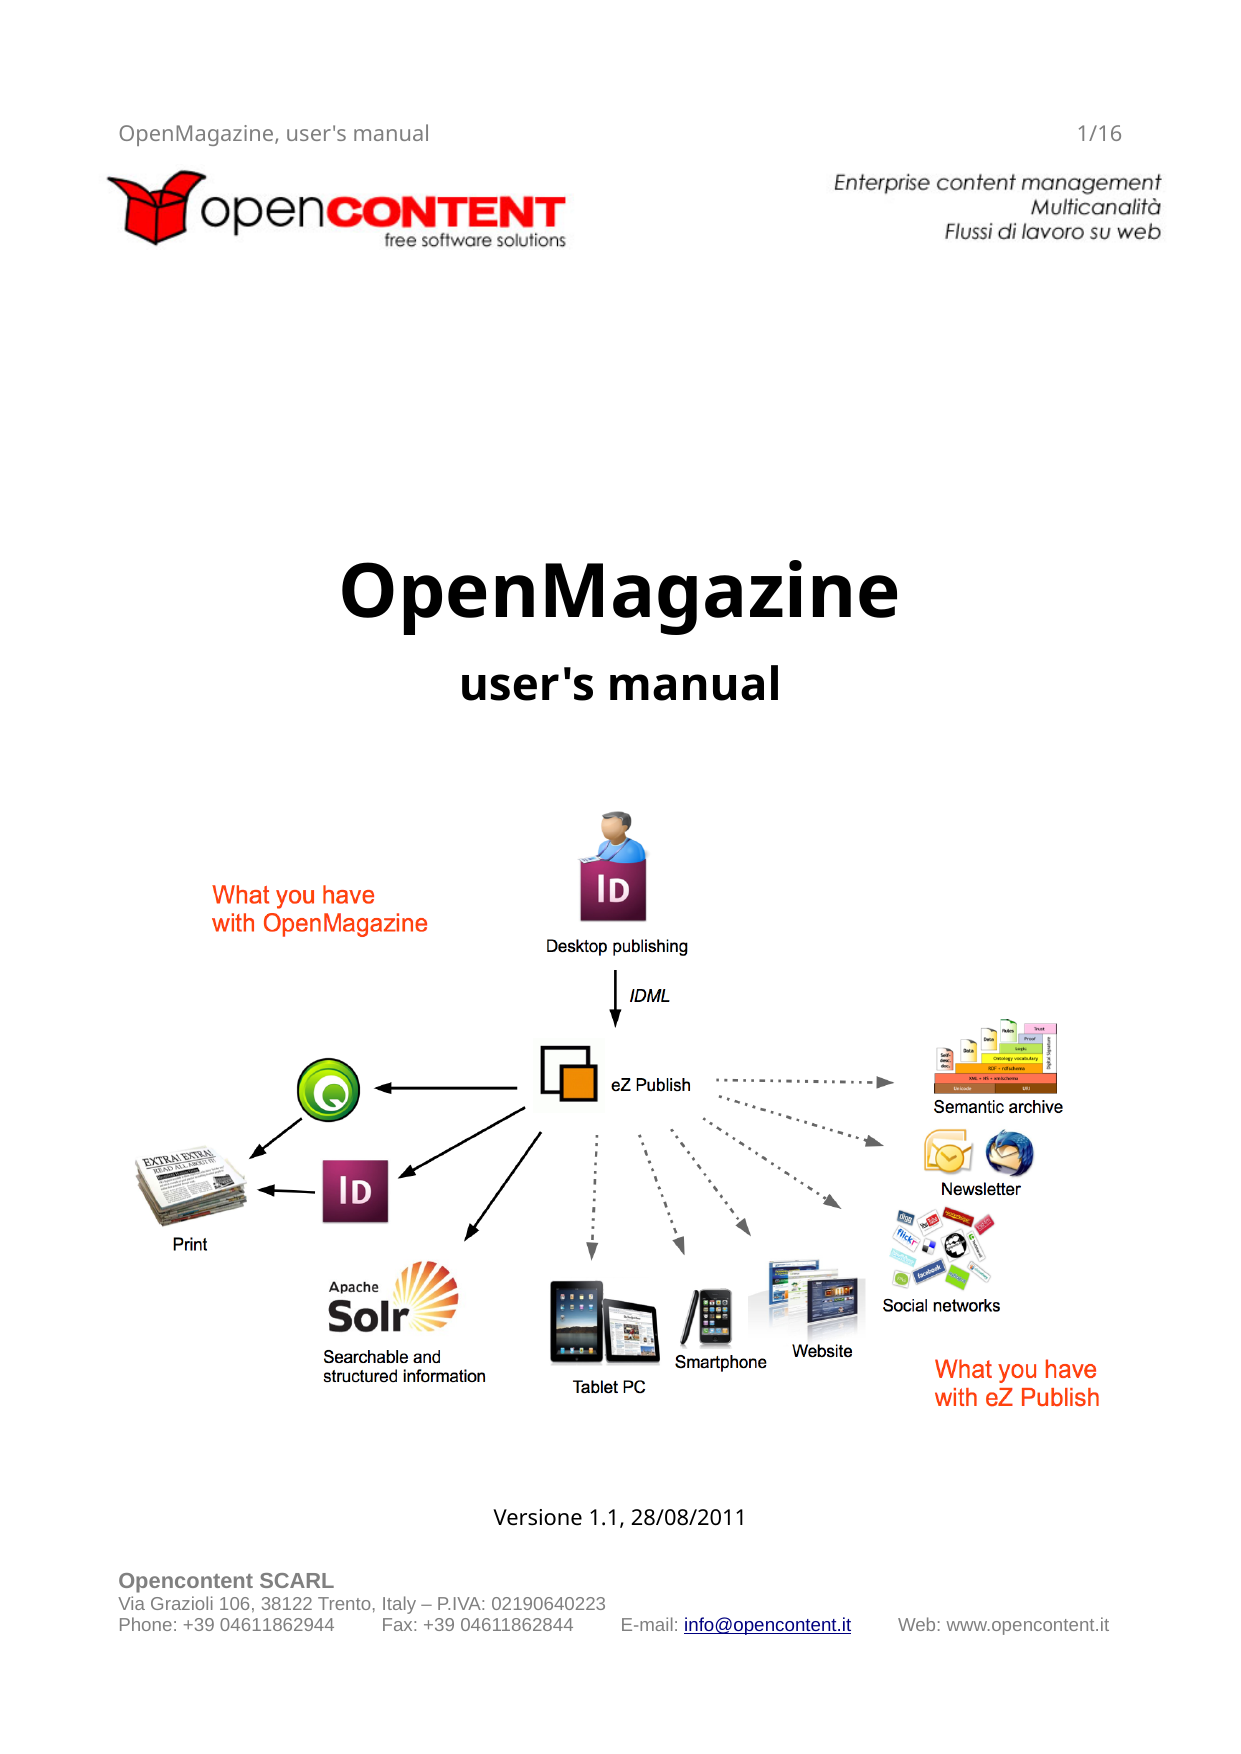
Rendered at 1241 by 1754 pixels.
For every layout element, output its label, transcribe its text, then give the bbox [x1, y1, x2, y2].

text Versione 1.1, 28/08/2011 [118, 1502, 1122, 1531]
text user's manual [118, 652, 1122, 714]
text OpenMagazine [118, 537, 1122, 639]
picture [127, 807, 1107, 1427]
picture [98, 164, 1169, 250]
